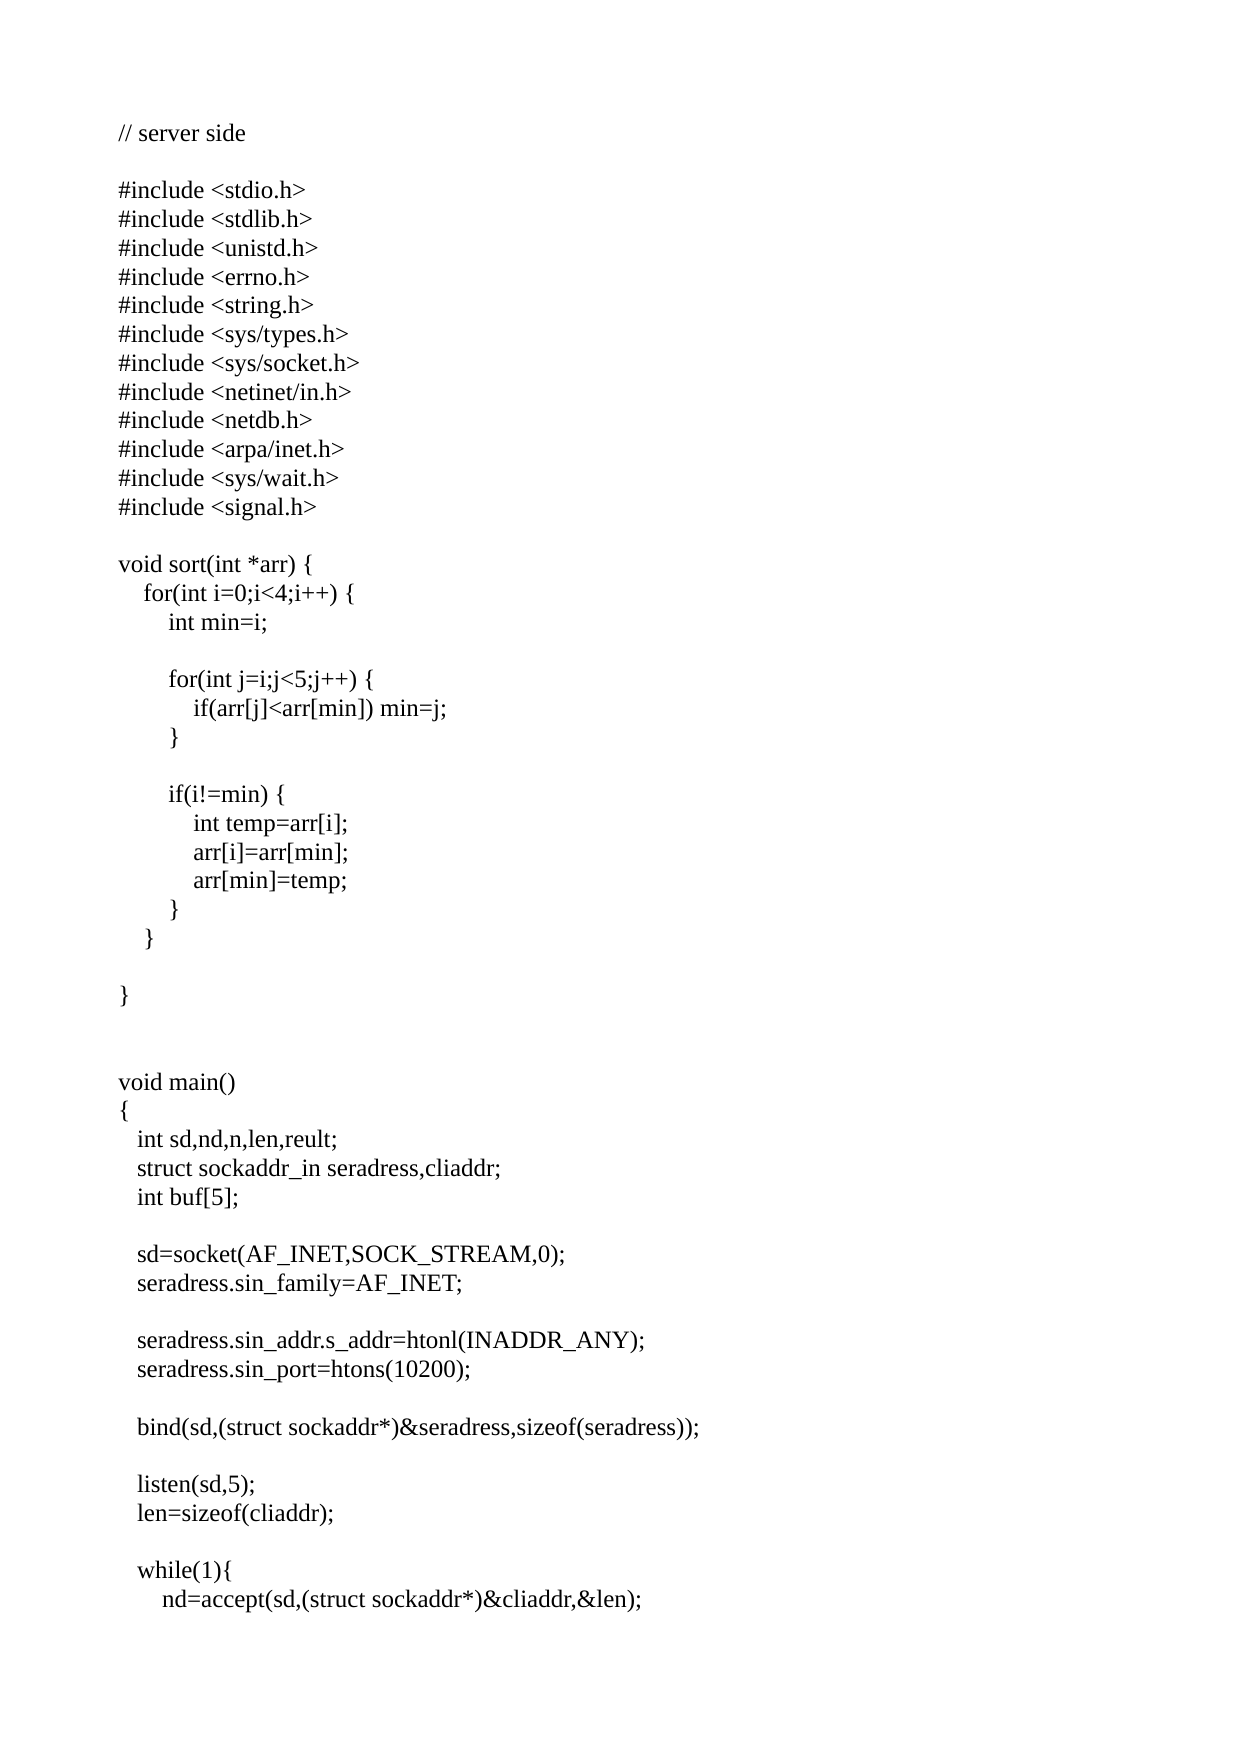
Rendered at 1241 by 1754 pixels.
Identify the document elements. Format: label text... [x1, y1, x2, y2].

text // server side [118, 118, 1122, 147]
text #include <arpa/inet.h> [118, 434, 1122, 463]
text seradress.sin_port=htons(10200); [118, 1354, 1122, 1383]
text int min=i; [118, 607, 1122, 636]
text void sort(int *arr) { [118, 549, 1122, 578]
text #include <stdlib.h> [118, 204, 1122, 233]
text #include <signal.h> [118, 492, 1122, 521]
text { [118, 1096, 1122, 1124]
text } [118, 981, 1122, 1009]
text #include <stdio.h> [118, 176, 1122, 204]
text } [118, 894, 1122, 923]
text } [118, 923, 1122, 952]
text #include <netdb.h> [118, 406, 1122, 434]
text for(int j=i;j<5;j++) { [118, 664, 1122, 693]
text arr[min]=temp; [118, 866, 1122, 894]
text nd=accept(sd,(struct sockaddr*)&cliaddr,&len); [118, 1584, 1122, 1613]
text while(1){ [118, 1556, 1122, 1584]
text } [118, 722, 1122, 751]
text #include <netinet/in.h> [118, 377, 1122, 406]
text len=sizeof(cliaddr); [118, 1498, 1122, 1527]
text seradress.sin_family=AF_INET; [118, 1268, 1122, 1297]
text #include <errno.h> [118, 262, 1122, 291]
text int sd,nd,n,len,reult; [118, 1124, 1122, 1153]
text arr[i]=arr[min]; [118, 837, 1122, 866]
text #include <unistd.h> [118, 233, 1122, 262]
text #include <sys/socket.h> [118, 348, 1122, 377]
text #include <string.h> [118, 291, 1122, 319]
text bind(sd,(struct sockaddr*)&seradress,sizeof(seradress)); [118, 1412, 1122, 1441]
text if(i!=min) { [118, 779, 1122, 808]
text struct sockaddr_in seradress,cliaddr; [118, 1153, 1122, 1182]
text #include <sys/wait.h> [118, 463, 1122, 492]
text for(int i=0;i<4;i++) { [118, 578, 1122, 607]
text sd=socket(AF_INET,SOCK_STREAM,0); [118, 1239, 1122, 1268]
text listen(sd,5); [118, 1469, 1122, 1498]
text int buf[5]; [118, 1182, 1122, 1211]
text if(arr[j]<arr[min]) min=j; [118, 693, 1122, 722]
text void main() [118, 1067, 1122, 1096]
text seradress.sin_addr.s_addr=htonl(INADDR_ANY); [118, 1326, 1122, 1354]
text int temp=arr[i]; [118, 808, 1122, 837]
text #include <sys/types.h> [118, 319, 1122, 348]
